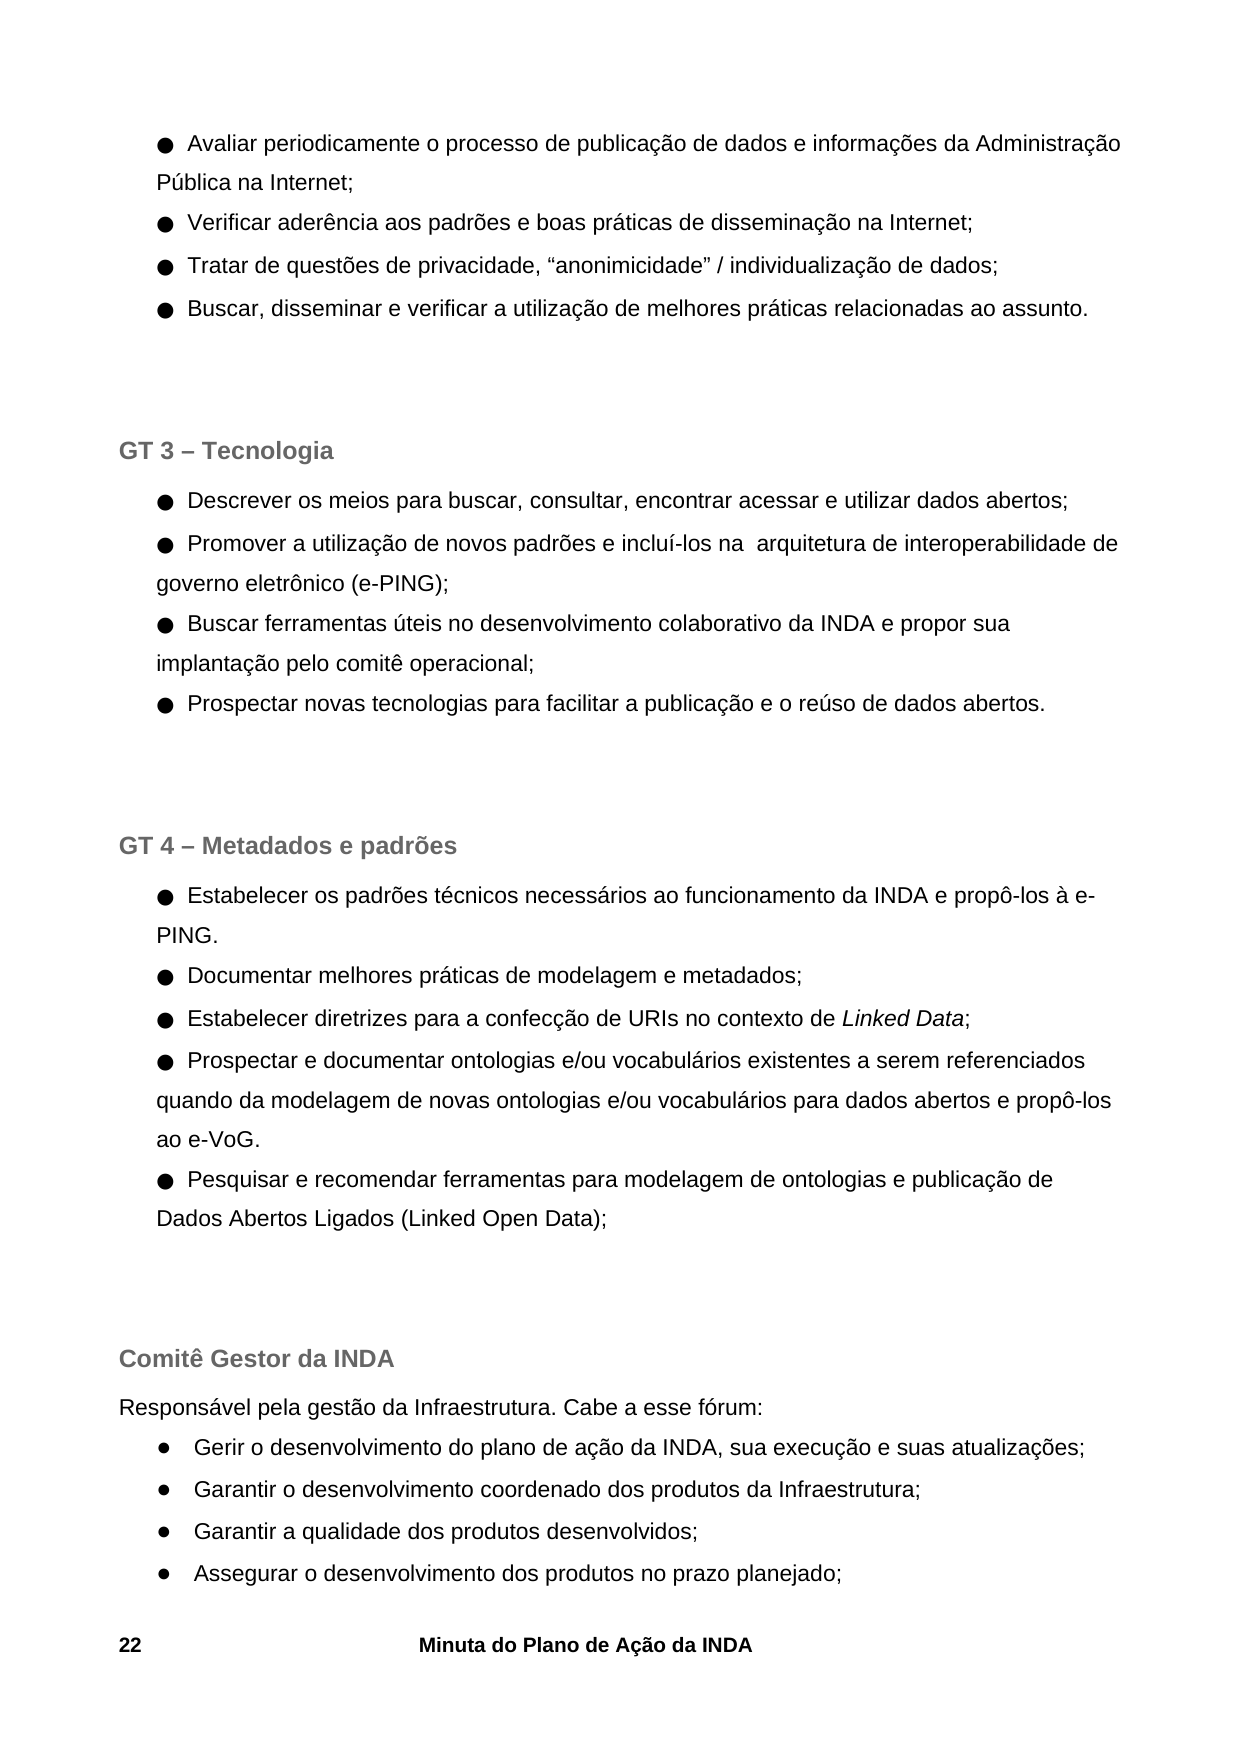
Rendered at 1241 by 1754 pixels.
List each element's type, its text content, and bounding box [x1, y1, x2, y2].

list Descrever os meios para buscar, consultar, encontrar acessar e utilizar dados abertos; [118, 487, 1122, 515]
list Garantir a qualidade dos produtos desenvolvidos; [156, 1517, 1122, 1545]
list Prospectar e documentar ontologias e/ou vocabulários existentes a serem referenciados quando da modelagem de novas ontologias e/ou vocabulários para dados abertos e propô-los ao e-VoG. [118, 1047, 1122, 1152]
list Verificar aderência aos padrões e boas práticas de disseminação na Internet; [118, 208, 1122, 237]
list Buscar, disseminar e verificar a utilização de melhores práticas relacionadas ao assunto. [118, 294, 1122, 322]
list Promover a utilização de novos padrões e incluí-los na arquitetura de interoperabilidade de governo eletrônico (e-PING); [118, 529, 1122, 596]
subtitle Comitê Gestor da INDA [118, 1344, 1122, 1372]
list Estabelecer os padrões técnicos necessários ao funcionamento da INDA e propô-los à e-PING. [118, 882, 1122, 948]
list Buscar ferramentas úteis no desenvolvimento colaborativo da INDA e propor sua implantação pelo comitê operacional; [118, 609, 1122, 676]
subtitle GT 3 – Tecnologia [118, 436, 1122, 464]
list Assegurar o desenvolvimento dos produtos no prazo planejado; [156, 1559, 1122, 1587]
list Pesquisar e recomendar ferramentas para modelagem de ontologias e publicação de Dados Abertos Ligados (Linked Open Data); [118, 1165, 1122, 1232]
list Tratar de questões de privacidade, “anonimicidade” / individualização de dados; [118, 251, 1122, 279]
list Garantir o desenvolvimento coordenado dos produtos da Infraestrutura; [156, 1475, 1122, 1503]
text Responsável pela gestão da Infraestrutura. Cabe a esse fórum: [118, 1395, 1122, 1420]
list Documentar melhores práticas de modelagem e metadados; [118, 961, 1122, 990]
list Prospectar novas tecnologias para facilitar a publicação e o reúso de dados abertos. [118, 689, 1122, 717]
subtitle GT 4 – Metadados e padrões [118, 831, 1122, 859]
list Gerir o desenvolvimento do plano de ação da INDA, sua execução e suas atualizações; [156, 1433, 1122, 1461]
list Avaliar periodicamente o processo de publicação de dados e informações da Administração Pública na Internet; [118, 129, 1122, 196]
list Estabelecer diretrizes para a confecção de URIs no contexto de Linked Data; [118, 1004, 1122, 1032]
